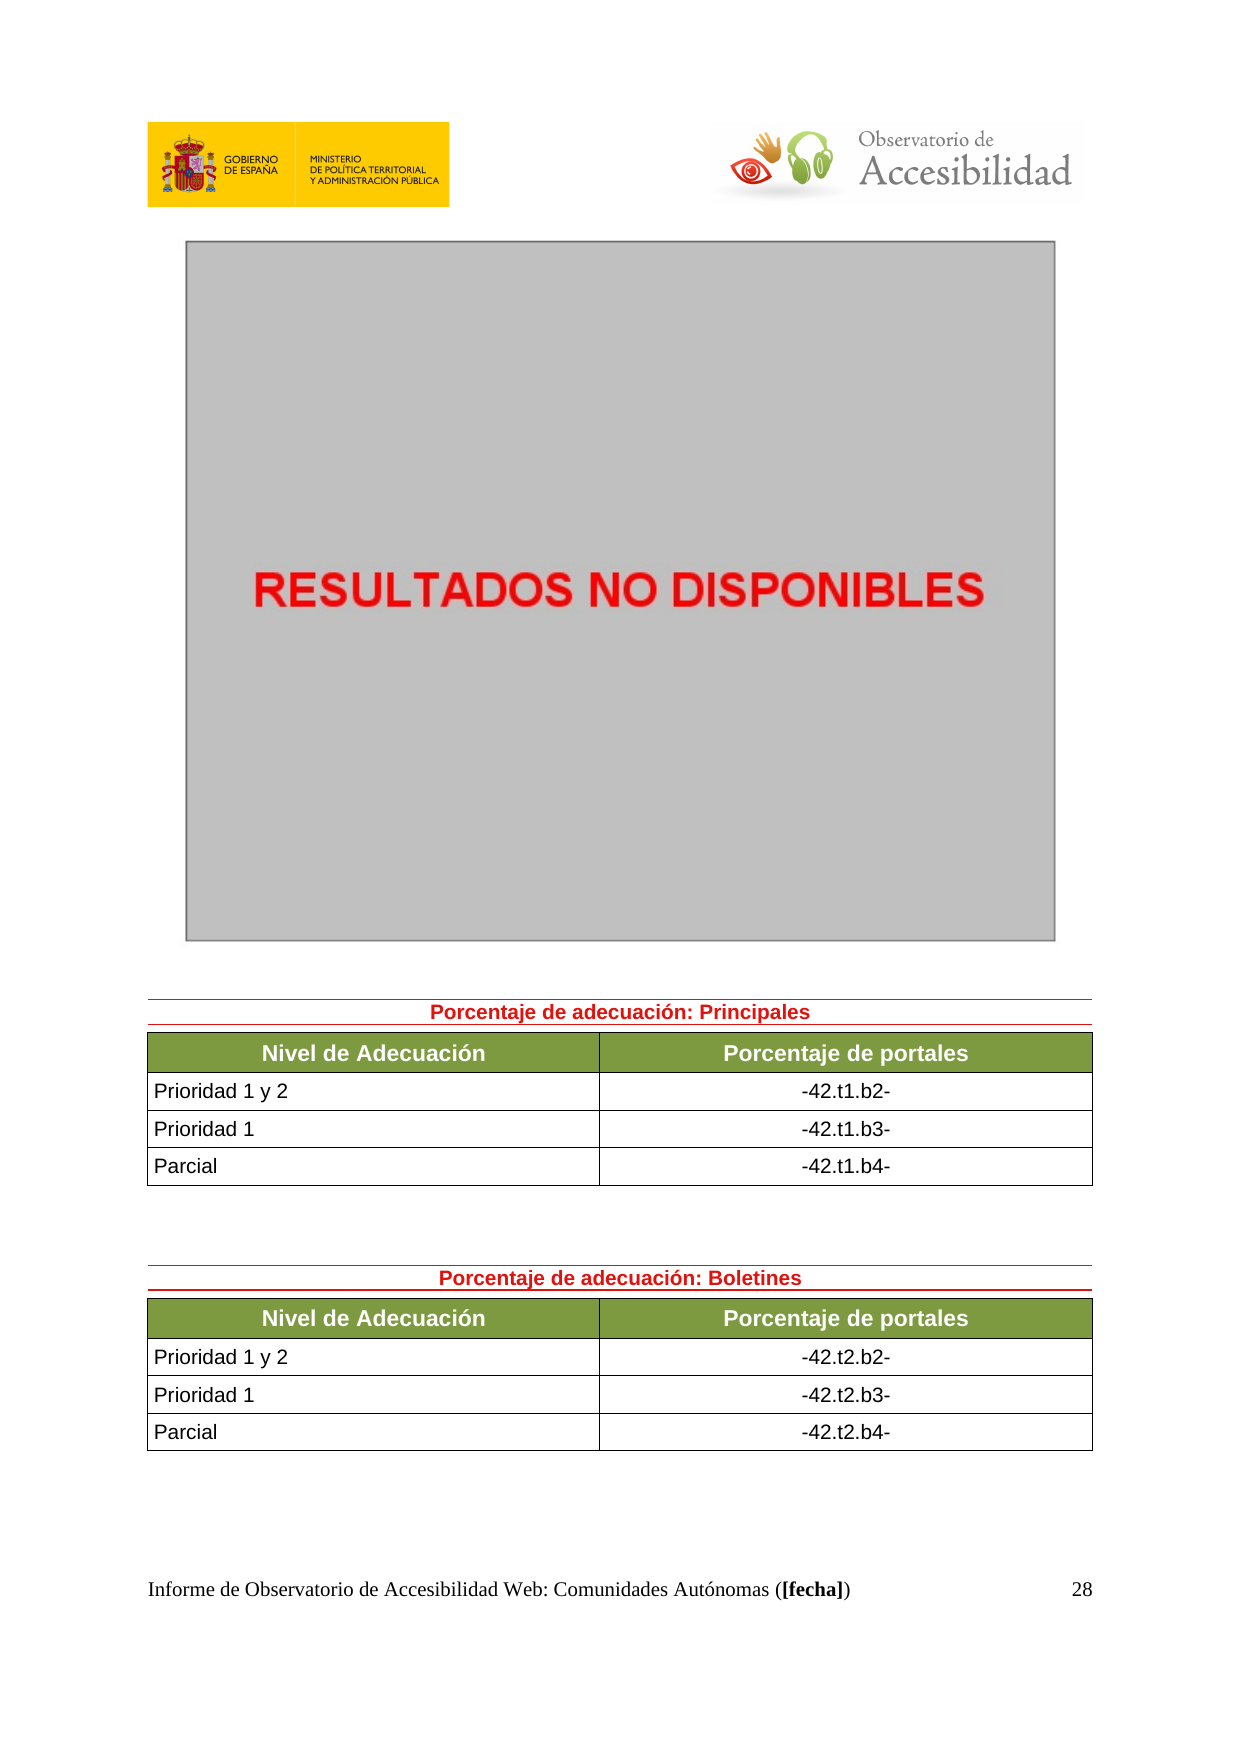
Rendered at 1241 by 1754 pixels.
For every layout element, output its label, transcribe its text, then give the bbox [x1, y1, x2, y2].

table_header Porcentaje de portales [600, 1299, 1092, 1338]
table_cell -42.t1.b2- [600, 1073, 1092, 1109]
picture [147, 122, 450, 207]
text Porcentaje de adecuación: Boletines [148, 1266, 1092, 1289]
table_cell -42.t1.b3- [600, 1111, 1092, 1147]
table_cell -42.t2.b4- [600, 1414, 1092, 1450]
picture [178, 238, 1062, 948]
table_cell -42.t2.b2- [600, 1339, 1092, 1375]
table_cell Prioridad 1 [148, 1376, 599, 1413]
table_cell -42.t1.b4- [600, 1148, 1092, 1184]
table_cell Prioridad 1 [148, 1111, 599, 1147]
table_header Porcentaje de portales [600, 1033, 1092, 1072]
table_header Nivel de Adecuación [148, 1033, 599, 1072]
table_cell Parcial [148, 1148, 599, 1184]
text Porcentaje de adecuación: Principales [148, 1000, 1092, 1024]
table_cell Prioridad 1 y 2 [148, 1073, 599, 1109]
table_cell Prioridad 1 y 2 [148, 1339, 599, 1375]
table_cell Parcial [148, 1414, 599, 1450]
picture [710, 122, 1086, 205]
table_cell -42.t2.b3- [600, 1376, 1092, 1413]
table_header Nivel de Adecuación [148, 1299, 599, 1338]
